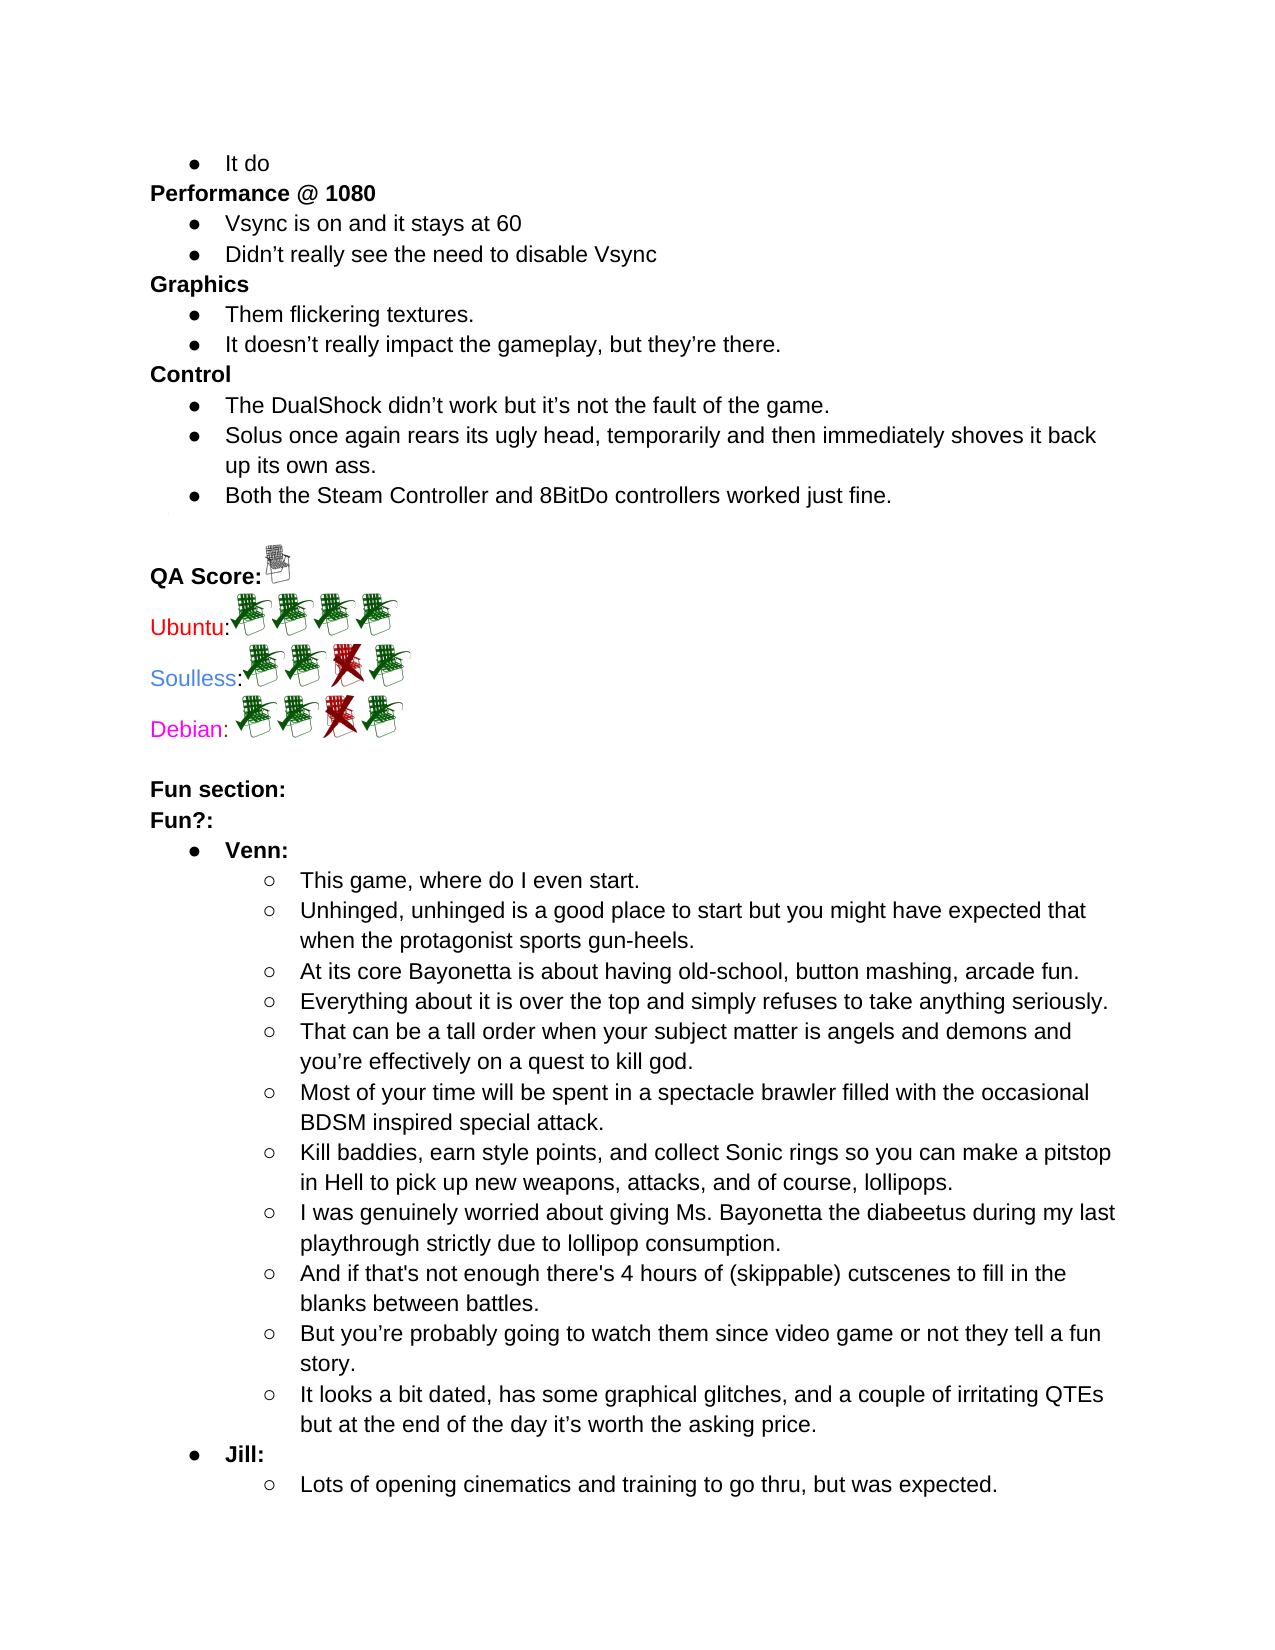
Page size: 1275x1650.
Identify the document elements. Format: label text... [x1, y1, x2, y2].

text QA Score: [150, 543, 1125, 590]
list Vsync is on and it stays at 60 [187, 210, 1125, 237]
list At its core Bayonetta is about having old-school, button mashing, arcade fun. [262, 958, 1125, 984]
list Everything about it is over the top and simply refuses to take anything seriously. [262, 988, 1125, 1014]
picture [230, 593, 398, 636]
list That can be a tall order when your subject matter is angels and demons and you’re effectively on a quest to kill god. [262, 1018, 1125, 1074]
text Graphics [150, 271, 1125, 297]
list Unhinged, unhinged is a good place to start but you might have expected that when the protagonist sports gun-heels. [262, 897, 1125, 954]
list Most of your time will be spent in a spectacle brawler filled with the occasional BDSM inspired special attack. [262, 1078, 1125, 1135]
picture [242, 644, 411, 687]
text Fun section: [150, 776, 1125, 803]
list It looks a bit dated, has some graphical glitches, and a couple of irritating QTEs but at the end of the day it’s worth the asking price. [262, 1381, 1125, 1437]
list And if that's not enough there's 4 hours of (skippable) cutscenes to fill in the blanks between battles. [262, 1260, 1125, 1316]
list Kill baddies, earn style points, and collect Sonic rings so you can make a pitstop in Hell to pick up new weapons, attacks, and of course, lollipops. [262, 1139, 1125, 1195]
picture [262, 542, 294, 585]
text Control [150, 361, 1125, 388]
list This game, where do I even start. [262, 867, 1125, 893]
text Fun?: [150, 807, 1125, 833]
list Them flickering textures. [187, 301, 1125, 327]
list Lots of opening cinematics and training to go thru, but was expected. [262, 1471, 1125, 1497]
list It do [187, 150, 1125, 176]
list It doesn’t really impact the gameplay, but they’re there. [187, 331, 1125, 358]
list But you’re probably going to watch them since video game or not they tell a fun story. [262, 1320, 1125, 1377]
list Both the Steam Controller and 8BitDo controllers worked just fine. [187, 482, 1125, 509]
picture [235, 695, 403, 738]
list I was genuinely worried about giving Ms. Bayonetta the diabeetus during my last playthrough strictly due to lollipop consumption. [262, 1199, 1125, 1256]
list Didn’t really see the need to disable Vsync [187, 241, 1125, 267]
list Jill: [187, 1441, 1125, 1467]
text Ubuntu: Soulless: Debian: [150, 593, 1125, 742]
list Solus once again rears its ugly head, temporarily and then immediately shoves it back up its own ass. [187, 422, 1125, 478]
list The DualShock didn’t work but it’s not the fault of the game. [187, 392, 1125, 418]
list Venn: [187, 837, 1125, 863]
text Performance @ 1080 [150, 180, 1125, 207]
